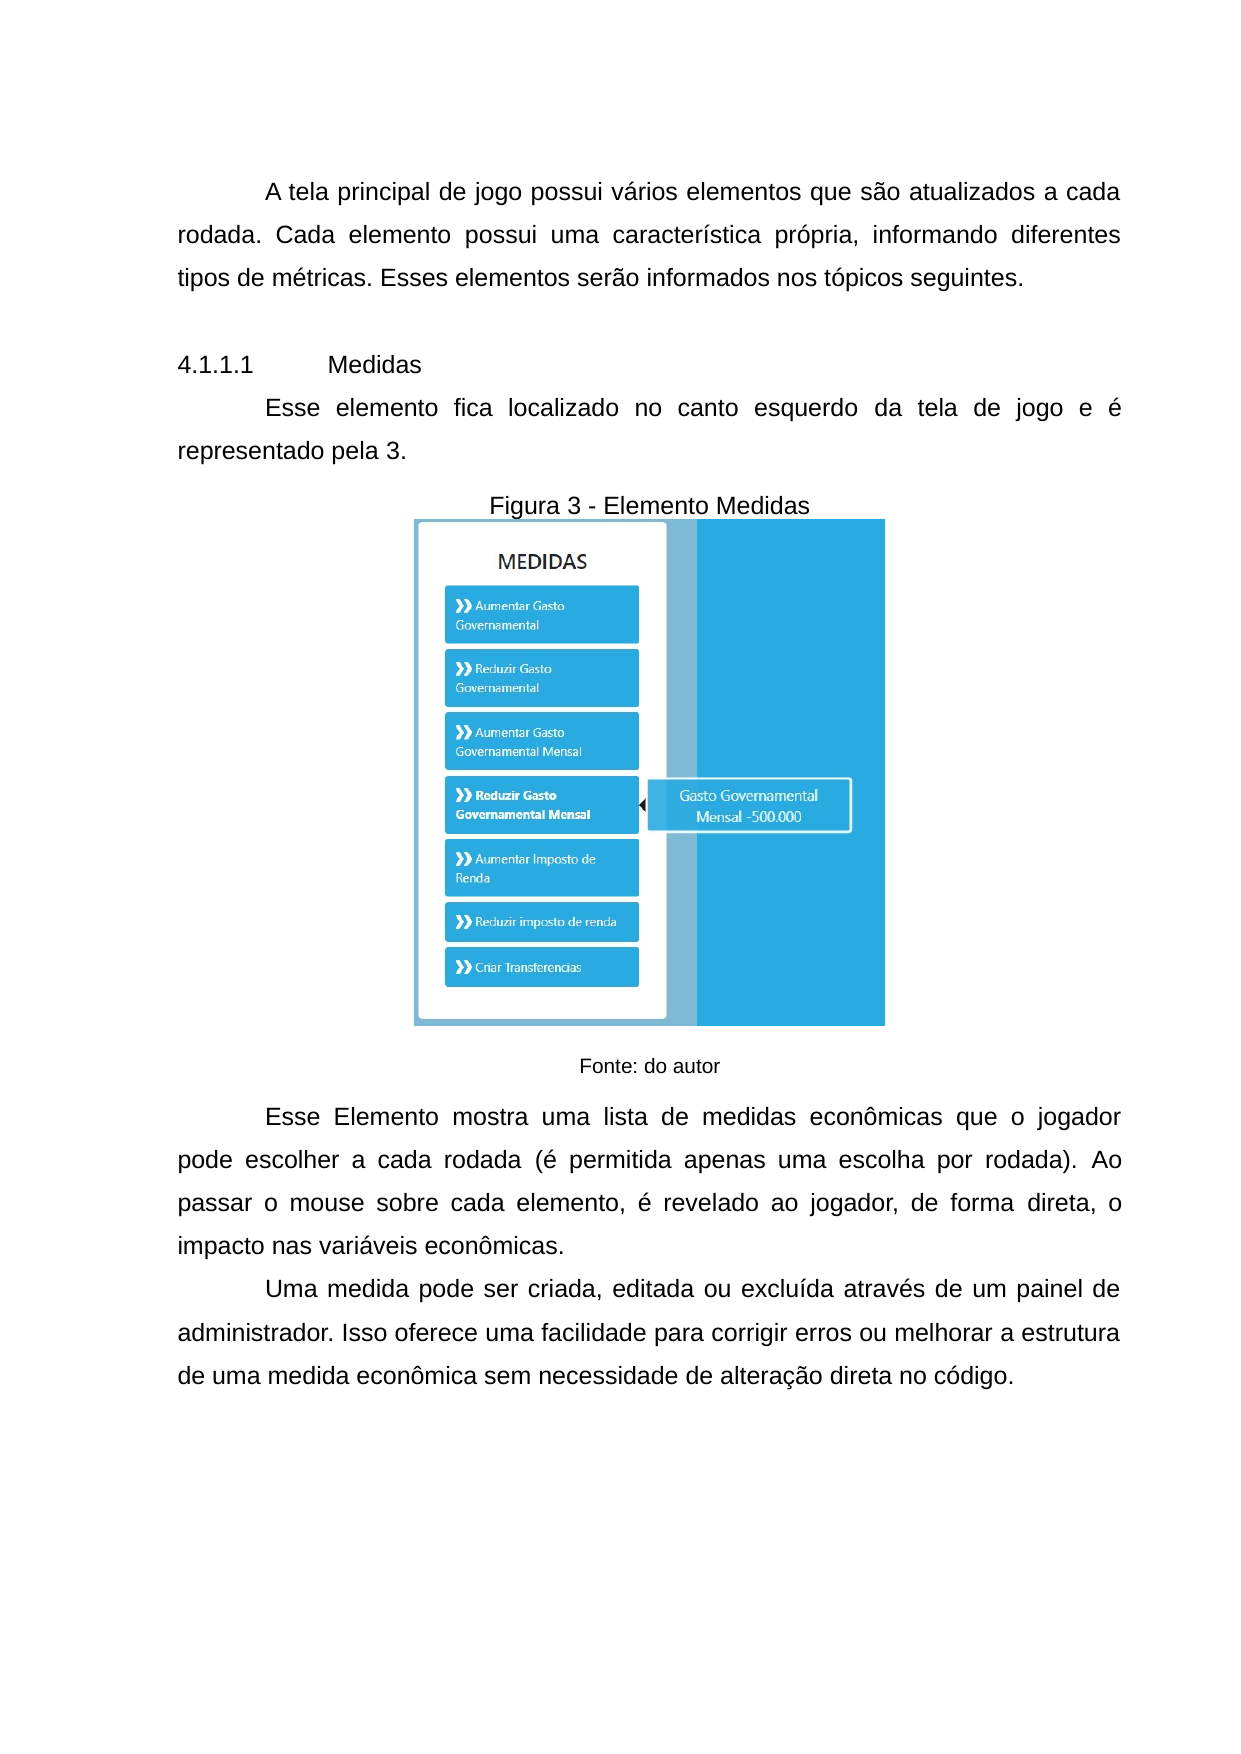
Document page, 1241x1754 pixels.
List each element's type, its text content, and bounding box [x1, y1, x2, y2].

text Esse elemento fica localizado no canto esquerdo da tela de jogo e é representado pela Figura 3. [177, 393, 1122, 465]
subtitle Medidas [177, 350, 1122, 378]
text Figura 3 - Elemento Medidas [414, 491, 885, 519]
text A tela principal de jogo possui vários elementos que são atualizados a cada rodada. Cada elemento possui uma característica própria, informando diferentes tipos de métricas. Esses elementos serão informados nos tópicos seguintes. [177, 177, 1122, 292]
text Esse Elemento mostra uma lista de medidas econômicas que o jogador pode escolher a cada rodada (é permitida apenas uma escolha por rodada). Ao passar o mouse sobre cada elemento, é revelado ao jogador, de forma direta, o impacto nas variáveis econômicas. [177, 1102, 1122, 1260]
text Uma medida pode ser criada, editada ou excluída através de um painel de administrador. Isso oferece uma facilidade para corrigir erros ou melhorar a estrutura de uma medida econômica sem necessidade de alteração direta no código. [177, 1274, 1122, 1389]
picture [414, 519, 886, 1026]
text Fonte: do autor [177, 1054, 1122, 1078]
